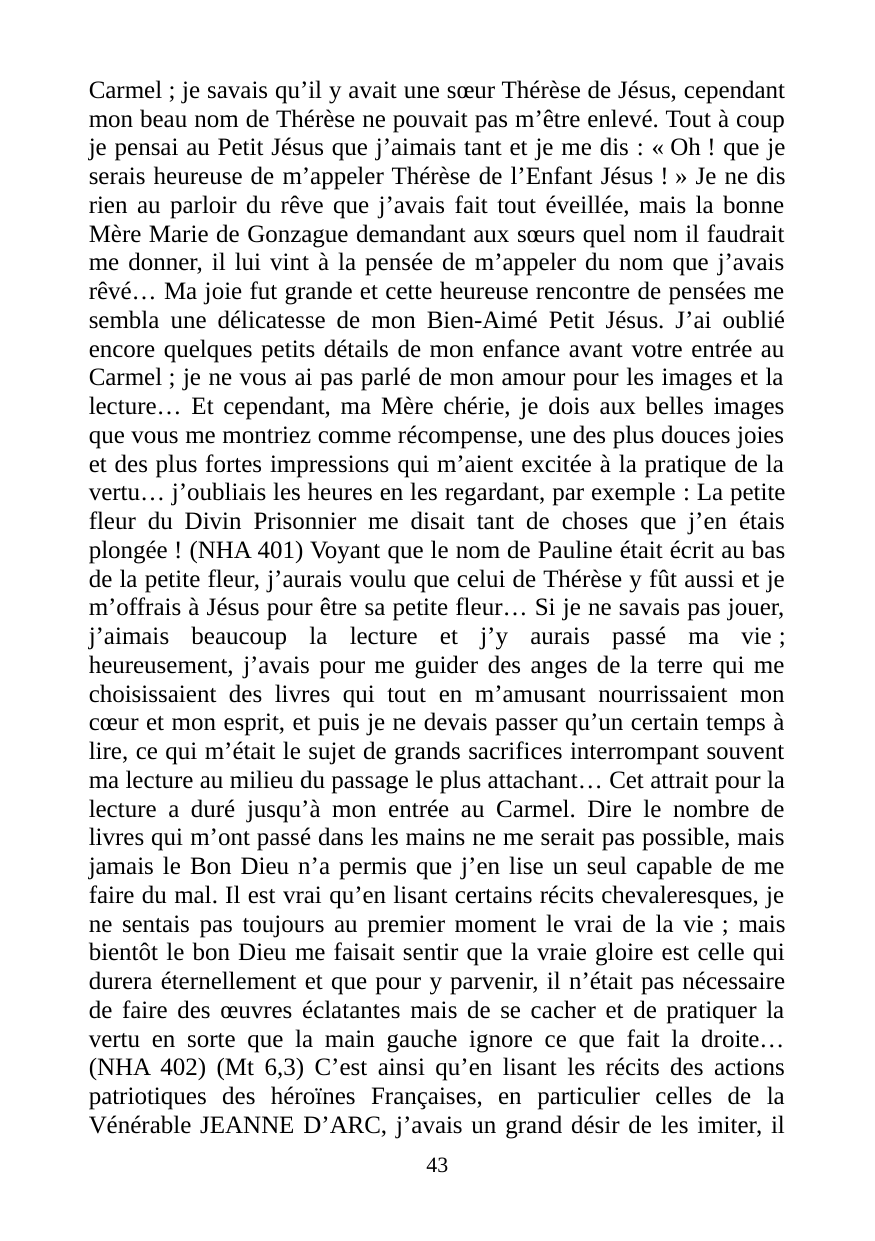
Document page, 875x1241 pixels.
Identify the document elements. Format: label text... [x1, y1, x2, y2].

text Carmel ; je savais qu’il y avait une sœur Thérèse de Jésus, cependant mon beau nom de Thérèse ne pouvait pas m’être enlevé. Tout à coup je pensai au Petit Jésus que j’aimais tant et je me dis : « Oh ! que je serais heureuse de m’appeler Thérèse de l’Enfant Jésus ! » Je ne dis rien au parloir du rêve que j’avais fait tout éveillée, mais la bonne Mère Marie de Gonzague demandant aux sœurs quel nom il faudrait me donner, il lui vint à la pensée de m’appeler du nom que j’avais rêvé… Ma joie fut grande et cette heureuse rencontre de pensées me sembla une délicatesse de mon Bien-Aimé Petit Jésus. J’ai oublié encore quelques petits détails de mon enfance avant votre entrée au Carmel ; je ne vous ai pas parlé de mon amour pour les images et la lecture… Et cependant, ma Mère chérie, je dois aux belles images que vous me montriez comme récompense, une des plus douces joies et des plus fortes impressions qui m’aient excitée à la pratique de la vertu… j’oubliais les heures en les regardant, par exemple : La petite fleur du Divin Prisonnier me disait tant de choses que j’en étais plongée ! (NHA 401) Voyant que le nom de Pauline était écrit au bas de la petite fleur, j’aurais voulu que celui de Thérèse y fût aussi et je m’offrais à Jésus pour être sa petite fleur… Si je ne savais pas jouer, j’aimais beaucoup la lecture et j’y aurais passé ma vie ; heureusement, j’avais pour me guider des anges de la terre qui me choisissaient des livres qui tout en m’amusant nourrissaient mon cœur et mon esprit, et puis je ne devais passer qu’un certain temps à lire, ce qui m’était le sujet de grands sacrifices interrompant souvent ma lecture au milieu du passage le plus attachant… Cet attrait pour la lecture a duré jusqu’à mon entrée au Carmel. Dire le nombre de livres qui m’ont passé dans les mains ne me serait pas possible, mais jamais le Bon Dieu n’a permis que j’en lise un seul capable de me faire du mal. Il est vrai qu’en lisant certains récits chevaleresques, je ne sentais pas toujours au premier moment le vrai de la vie ; mais bientôt le bon Dieu me faisait sentir que la vraie gloire est celle qui durera éternellement et que pour y parvenir, il n’était pas nécessaire de faire des œuvres éclatantes mais de se cacher et de pratiquer la vertu en sorte que la main gauche ignore ce que fait la droite… (NHA 402) (Mt 6,3) C’est ainsi qu’en lisant les récits des actions patriotiques des héroïnes Françaises, en particulier celles de la Vénérable JEANNE D’ARC, j’avais un grand désir de les imiter, il [88, 75, 786, 1139]
